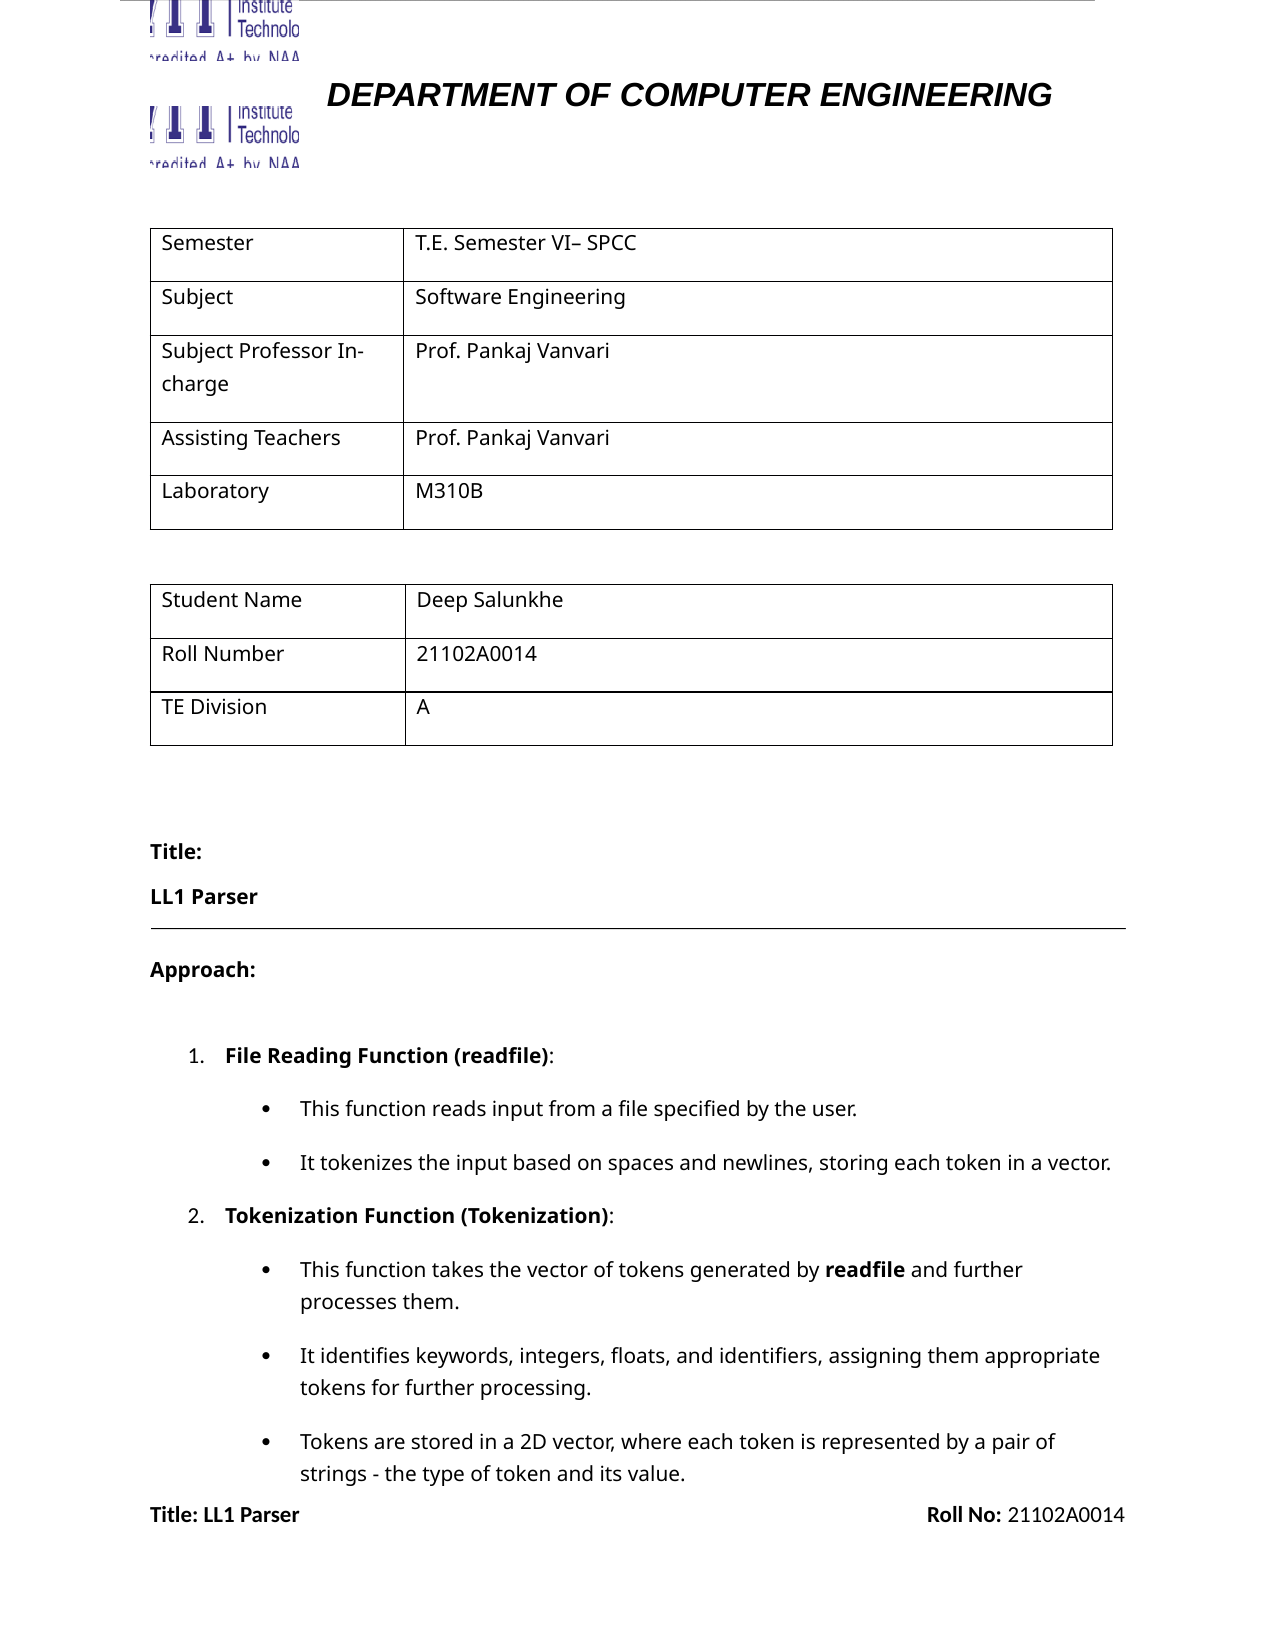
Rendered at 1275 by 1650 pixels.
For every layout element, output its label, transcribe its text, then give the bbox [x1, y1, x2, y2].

table_cell Prof. Pankaj Vanvari [404, 423, 1112, 475]
list Tokens are stored in a 2D vector, where each token is represented by a pair of strings - the type of token and its value. [262, 1427, 1125, 1488]
list It tokenizes the input based on spaces and newlines, storing each token in a vector. [262, 1148, 1125, 1176]
table_header Semester [151, 229, 403, 281]
text Title: [150, 837, 1125, 865]
table_cell Software Engineering [404, 282, 1112, 335]
table_cell Prof. Pankaj Vanvari [404, 336, 1112, 422]
text LL1 Parser [150, 882, 1125, 911]
table_cell Laboratory [151, 476, 403, 529]
table_header T.E. Semester VI– SPCC [404, 229, 1112, 281]
list It identifies keywords, integers, floats, and identifiers, assigning them appropriate tokens for further processing. [262, 1341, 1125, 1402]
table_cell TE Division [151, 693, 405, 745]
table_cell A [406, 693, 1112, 745]
table_cell 21102A0014 [406, 639, 1112, 691]
table_header Student Name [151, 585, 405, 638]
list This function reads input from a file specified by the user. [262, 1094, 1125, 1123]
list Tokenization Function (Tokenization): [187, 1201, 1125, 1230]
table_cell M310B [404, 476, 1112, 529]
list File Reading Function (readfile): [187, 1041, 1125, 1069]
table_cell Subject Professor In-charge [151, 336, 403, 422]
table_cell Subject [151, 282, 403, 335]
text Approach: [150, 956, 1125, 984]
table_header Deep Salunkhe [406, 585, 1112, 638]
list This function takes the vector of tokens generated by readfile and further processes them. [262, 1255, 1125, 1316]
table_cell Assisting Teachers [151, 423, 403, 475]
table_cell Roll Number [151, 639, 405, 691]
